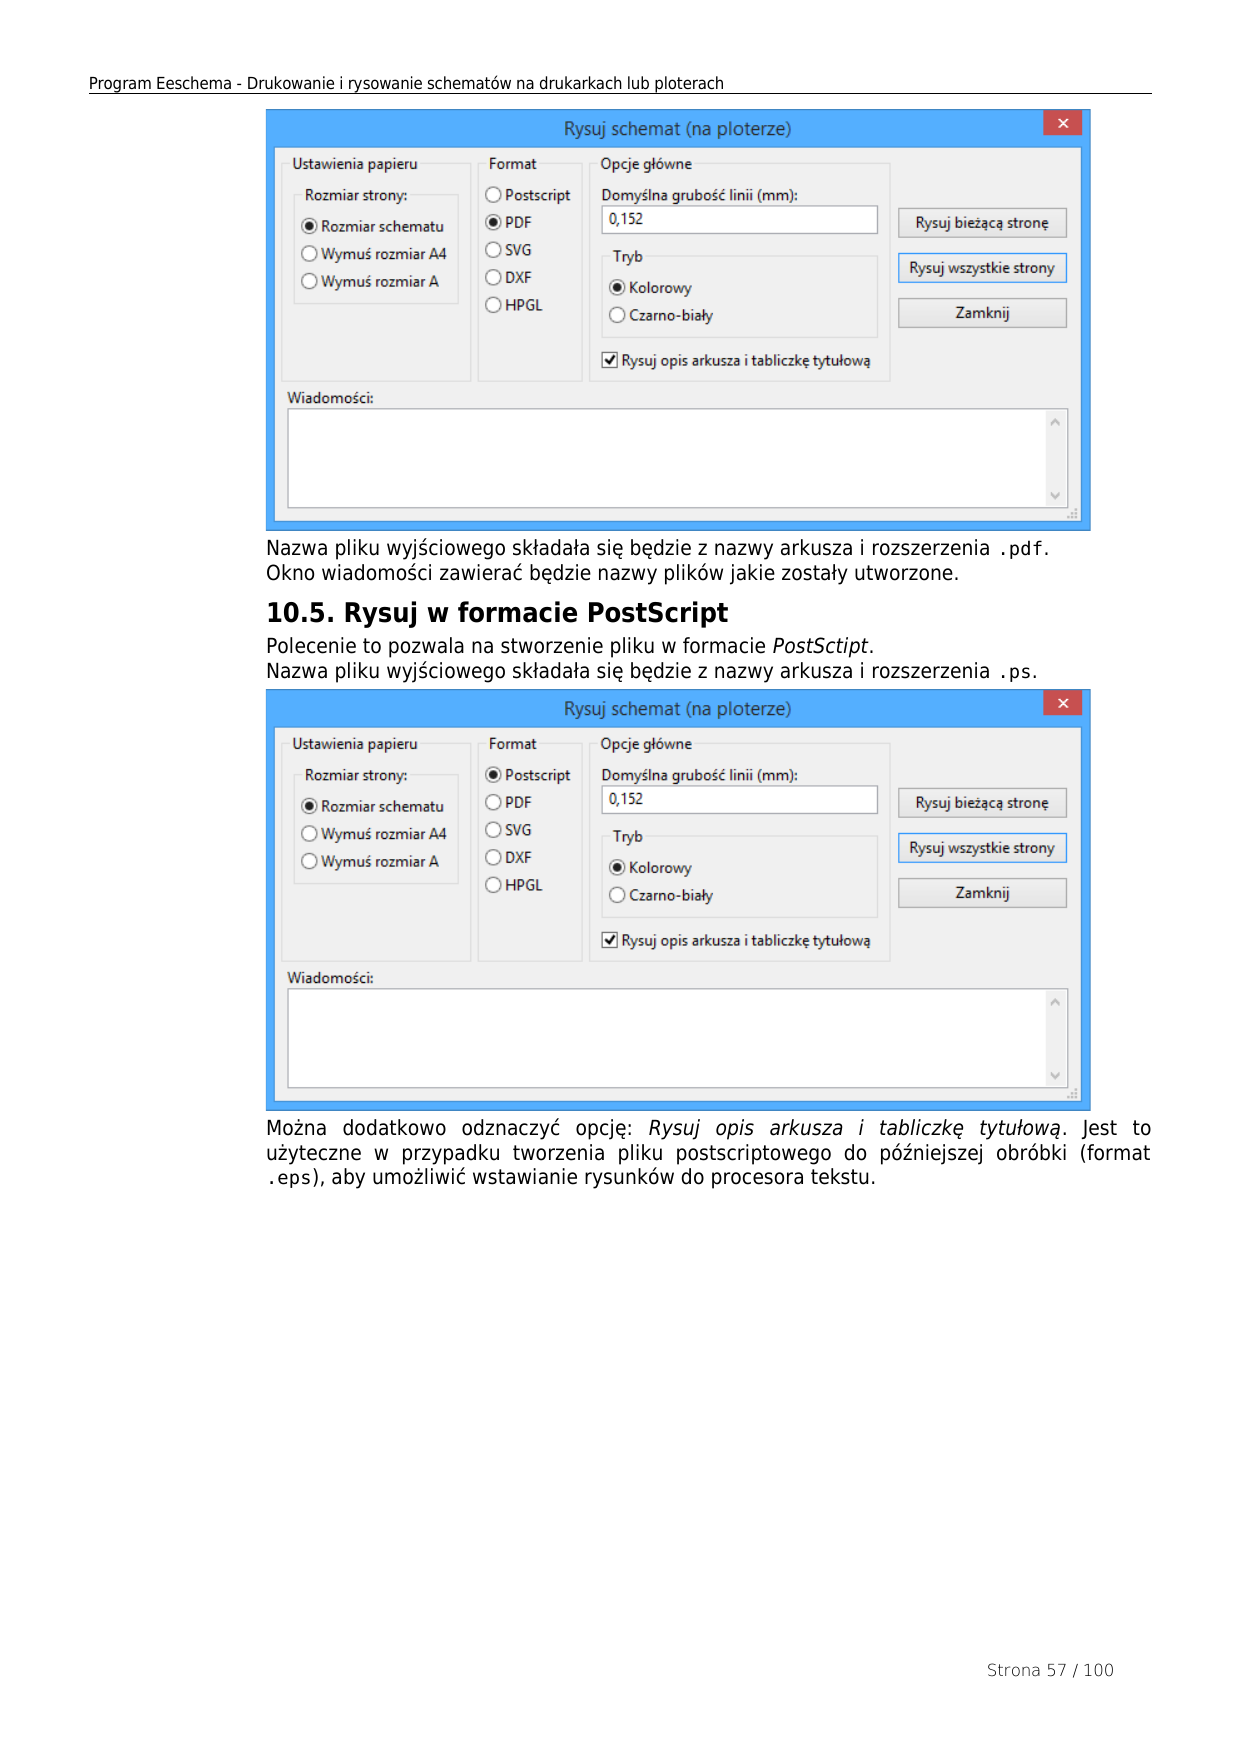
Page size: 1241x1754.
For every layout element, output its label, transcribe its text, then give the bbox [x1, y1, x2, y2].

text Nazwa pliku wyjściowego składała się będzie z nazwy arkusza i rozszerzenia .pdf. [266, 536, 1152, 561]
text Polecenie to pozwala na stworzenie pliku w formacie PostSctipt. [266, 634, 1152, 659]
subtitle Rysuj w formacie PostScript [266, 597, 1152, 628]
text Okno wiadomości zawierać będzie nazwy plików jakie zostały utworzone. [266, 561, 1152, 585]
text Można dodatkowo odznaczyć opcję: Rysuj opis arkusza i tabliczkę tytułową. Jest to użyteczne w przypadku tworzenia pliku postscriptowego do późniejszej obróbki (format .eps), aby umożliwić wstawianie rysunków do procesora tekstu. [266, 1116, 1152, 1190]
picture [265, 689, 1091, 1111]
picture [265, 109, 1091, 531]
text Nazwa pliku wyjściowego składała się będzie z nazwy arkusza i rozszerzenia .ps. [266, 659, 1152, 683]
